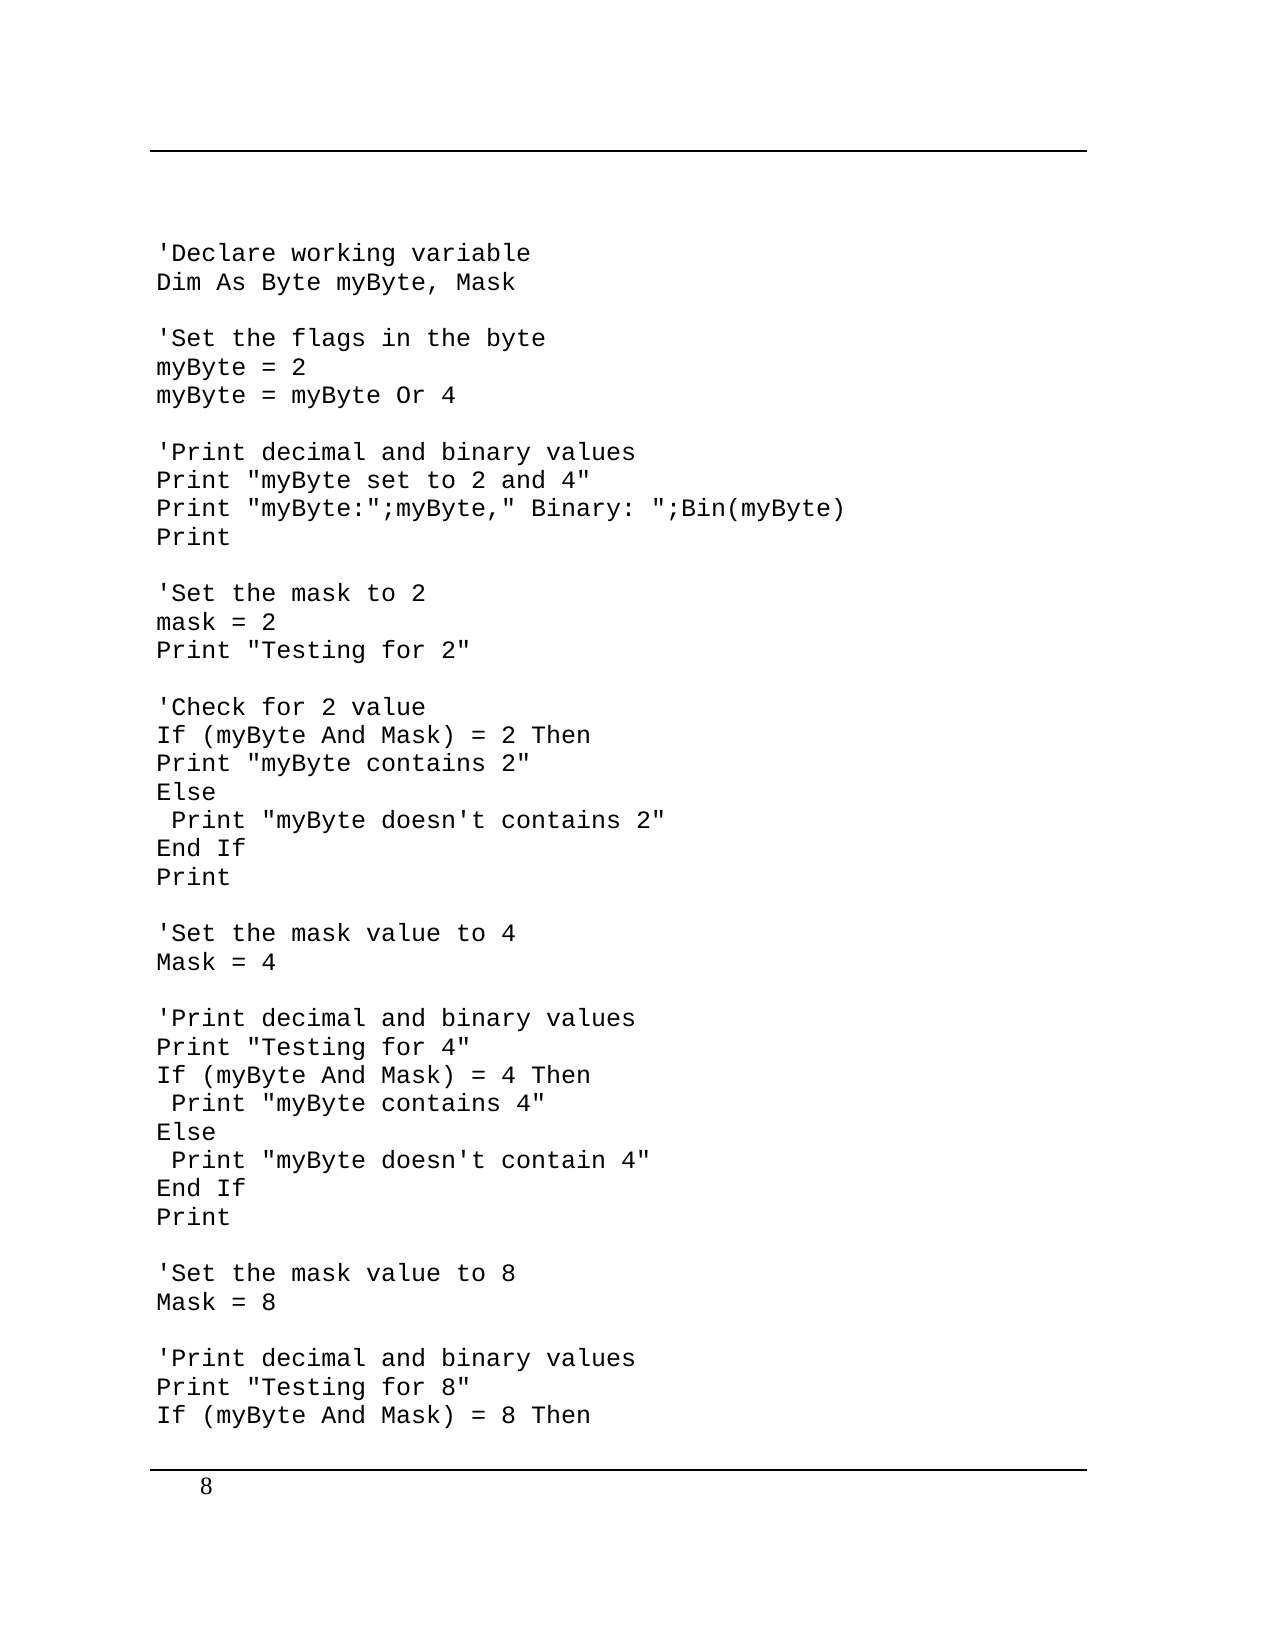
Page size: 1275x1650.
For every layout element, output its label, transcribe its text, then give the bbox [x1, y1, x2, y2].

text If (myByte And Mask) = 2 Then [150, 722, 1087, 751]
text Else [150, 779, 1087, 807]
text Print [150, 864, 1087, 892]
text 'Print decimal and binary values [150, 1006, 1087, 1034]
text Mask = 4 [150, 949, 1087, 977]
text Print "myByte doesn't contain 4" [150, 1147, 1087, 1176]
text Dim As Byte myByte, Mask [150, 269, 1087, 297]
text Print "myByte:";myByte," Binary: ";Bin(myByte) [150, 496, 1087, 524]
text Else [150, 1119, 1087, 1147]
text Print "Testing for 2" [150, 637, 1087, 666]
text Print "myByte set to 2 and 4" [150, 467, 1087, 496]
text If (myByte And Mask) = 8 Then [150, 1402, 1087, 1431]
text Print "myByte contains 4" [150, 1091, 1087, 1119]
text 'Set the mask value to 8 [150, 1261, 1087, 1289]
text Print "Testing for 4" [150, 1034, 1087, 1062]
text myByte = 2 [150, 354, 1087, 382]
text Print "myByte contains 2" [150, 751, 1087, 779]
text Print [150, 1204, 1087, 1232]
text End If [150, 836, 1087, 864]
text 'Print decimal and binary values [150, 439, 1087, 467]
text Print "Testing for 8" [150, 1374, 1087, 1402]
text Print [150, 524, 1087, 552]
text 'Print decimal and binary values [150, 1346, 1087, 1374]
text Print "myByte doesn't contains 2" [150, 807, 1087, 836]
text mask = 2 [150, 609, 1087, 637]
text 'Declare working variable [150, 241, 1087, 269]
text myByte = myByte Or 4 [150, 382, 1087, 411]
text End If [150, 1176, 1087, 1204]
text 'Check for 2 value [150, 694, 1087, 722]
text 'Set the mask value to 4 [150, 921, 1087, 949]
text 'Set the mask to 2 [150, 581, 1087, 609]
text If (myByte And Mask) = 4 Then [150, 1062, 1087, 1091]
text 'Set the flags in the byte [150, 326, 1087, 354]
text Mask = 8 [150, 1289, 1087, 1317]
